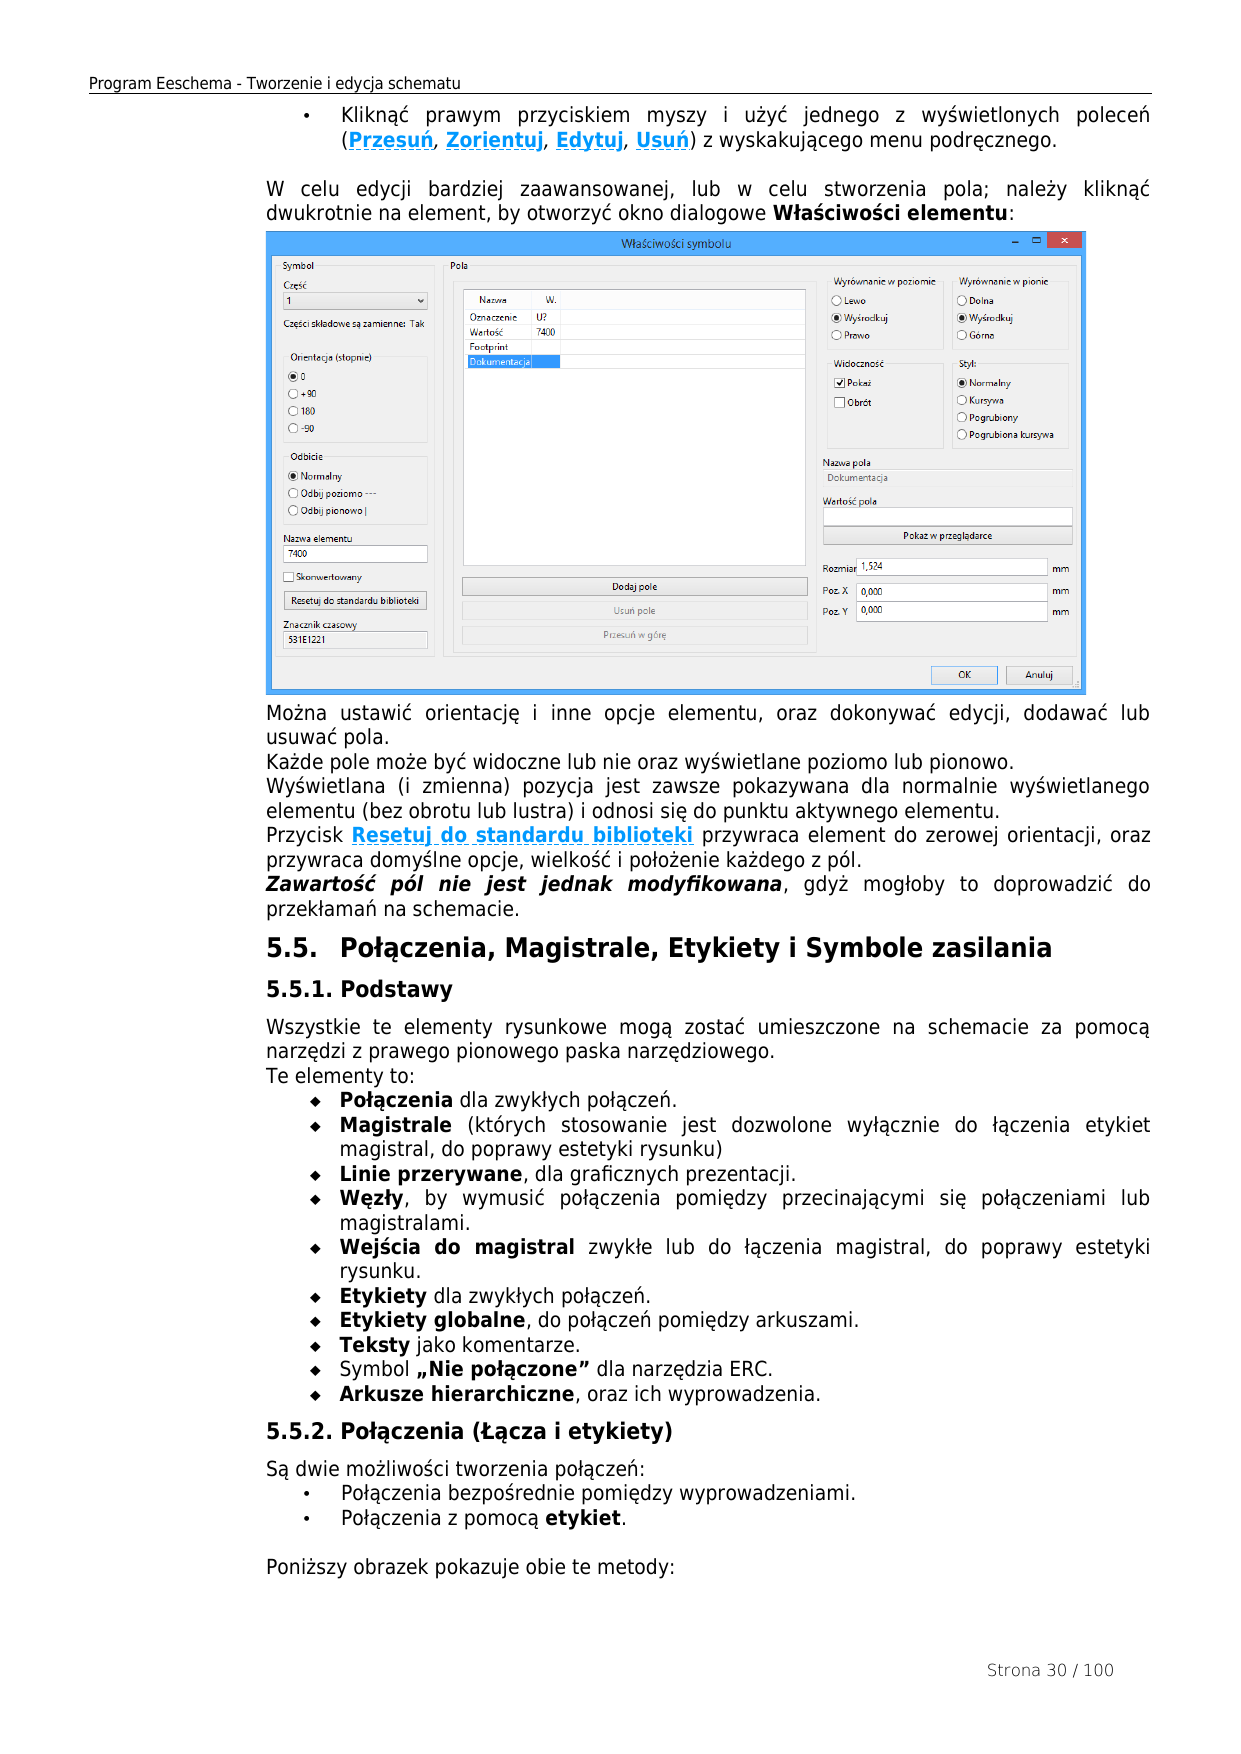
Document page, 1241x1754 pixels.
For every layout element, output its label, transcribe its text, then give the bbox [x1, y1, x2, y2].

list Węzły, by wymusić połączenia pomiędzy przecinającymi się połączeniami lub magistralami. [310, 1186, 1152, 1235]
text W celu edycji bardziej zaawansowanej, lub w celu stworzenia pola; należy kliknąć dwukrotnie na element, by otworzyć okno dialogowe Właściwości elementu: [266, 177, 1152, 226]
text Są dwie możliwości tworzenia połączeń: [266, 1457, 1152, 1481]
text Poniższy obrazek pokazuje obie te metody: [266, 1555, 1152, 1579]
list Etykiety globalne, do połączeń pomiędzy arkuszami. [310, 1308, 1152, 1333]
subtitle Połączenia, Magistrale, Etykiety i Symbole zasilania [266, 933, 1152, 964]
text Przycisk Resetuj do standardu biblioteki przywraca element do zerowej orientacji, oraz przywraca domyślne opcje, wielkość i położenie każdego z pól. [266, 823, 1152, 872]
list Połączenia dla zwykłych połączeń. [310, 1088, 1152, 1113]
list Teksty jako komentarze. [310, 1333, 1152, 1357]
list Kliknąć prawym przyciskiem myszy i użyć jednego z wyświetlonych poleceń (Przesuń, Zorientuj, Edytuj, Usuń) z wyskakującego menu podręcznego. [303, 103, 1152, 152]
text Zawartość pól nie jest jednak modyfikowana, gdyż mogłoby to doprowadzić do przekłamań na schemacie. [266, 872, 1152, 921]
text Wyświetlana (i zmienna) pozycja jest zawsze pokazywana dla normalnie wyświetlanego elementu (bez obrotu lub lustra) i odnosi się do punktu aktywnego elementu. [266, 774, 1152, 823]
subtitle Podstawy [266, 976, 1152, 1003]
list Magistrale (których stosowanie jest dozwolone wyłącznie do łączenia etykiet magistral, do poprawy estetyki rysunku) [310, 1113, 1152, 1162]
text Wszystkie te elementy rysunkowe mogą zostać umieszczone na schemacie za pomocą narzędzi z prawego pionowego paska narzędziowego. [266, 1015, 1152, 1064]
list Arkusze hierarchiczne, oraz ich wyprowadzenia. [310, 1382, 1152, 1406]
text Można ustawić orientację i inne opcje elementu, oraz dokonywać edycji, dodawać lub usuwać pola. [266, 701, 1152, 749]
list Połączenia bezpośrednie pomiędzy wyprowadzeniami. [303, 1481, 1152, 1506]
list Połączenia z pomocą etykiet. [303, 1506, 1152, 1530]
list Symbol „Nie połączone” dla narzędzia ERC. [310, 1357, 1152, 1382]
picture [265, 231, 1087, 695]
text Te elementy to: [266, 1064, 1152, 1088]
list Etykiety dla zwykłych połączeń. [310, 1284, 1152, 1308]
subtitle Połączenia (Łącza i etykiety) [266, 1418, 1152, 1445]
text Każde pole może być widoczne lub nie oraz wyświetlane poziomo lub pionowo. [266, 749, 1152, 774]
list Linie przerywane, dla graficznych prezentacji. [310, 1162, 1152, 1186]
list Wejścia do magistral zwykłe lub do łączenia magistral, do poprawy estetyki rysunku. [310, 1235, 1152, 1284]
